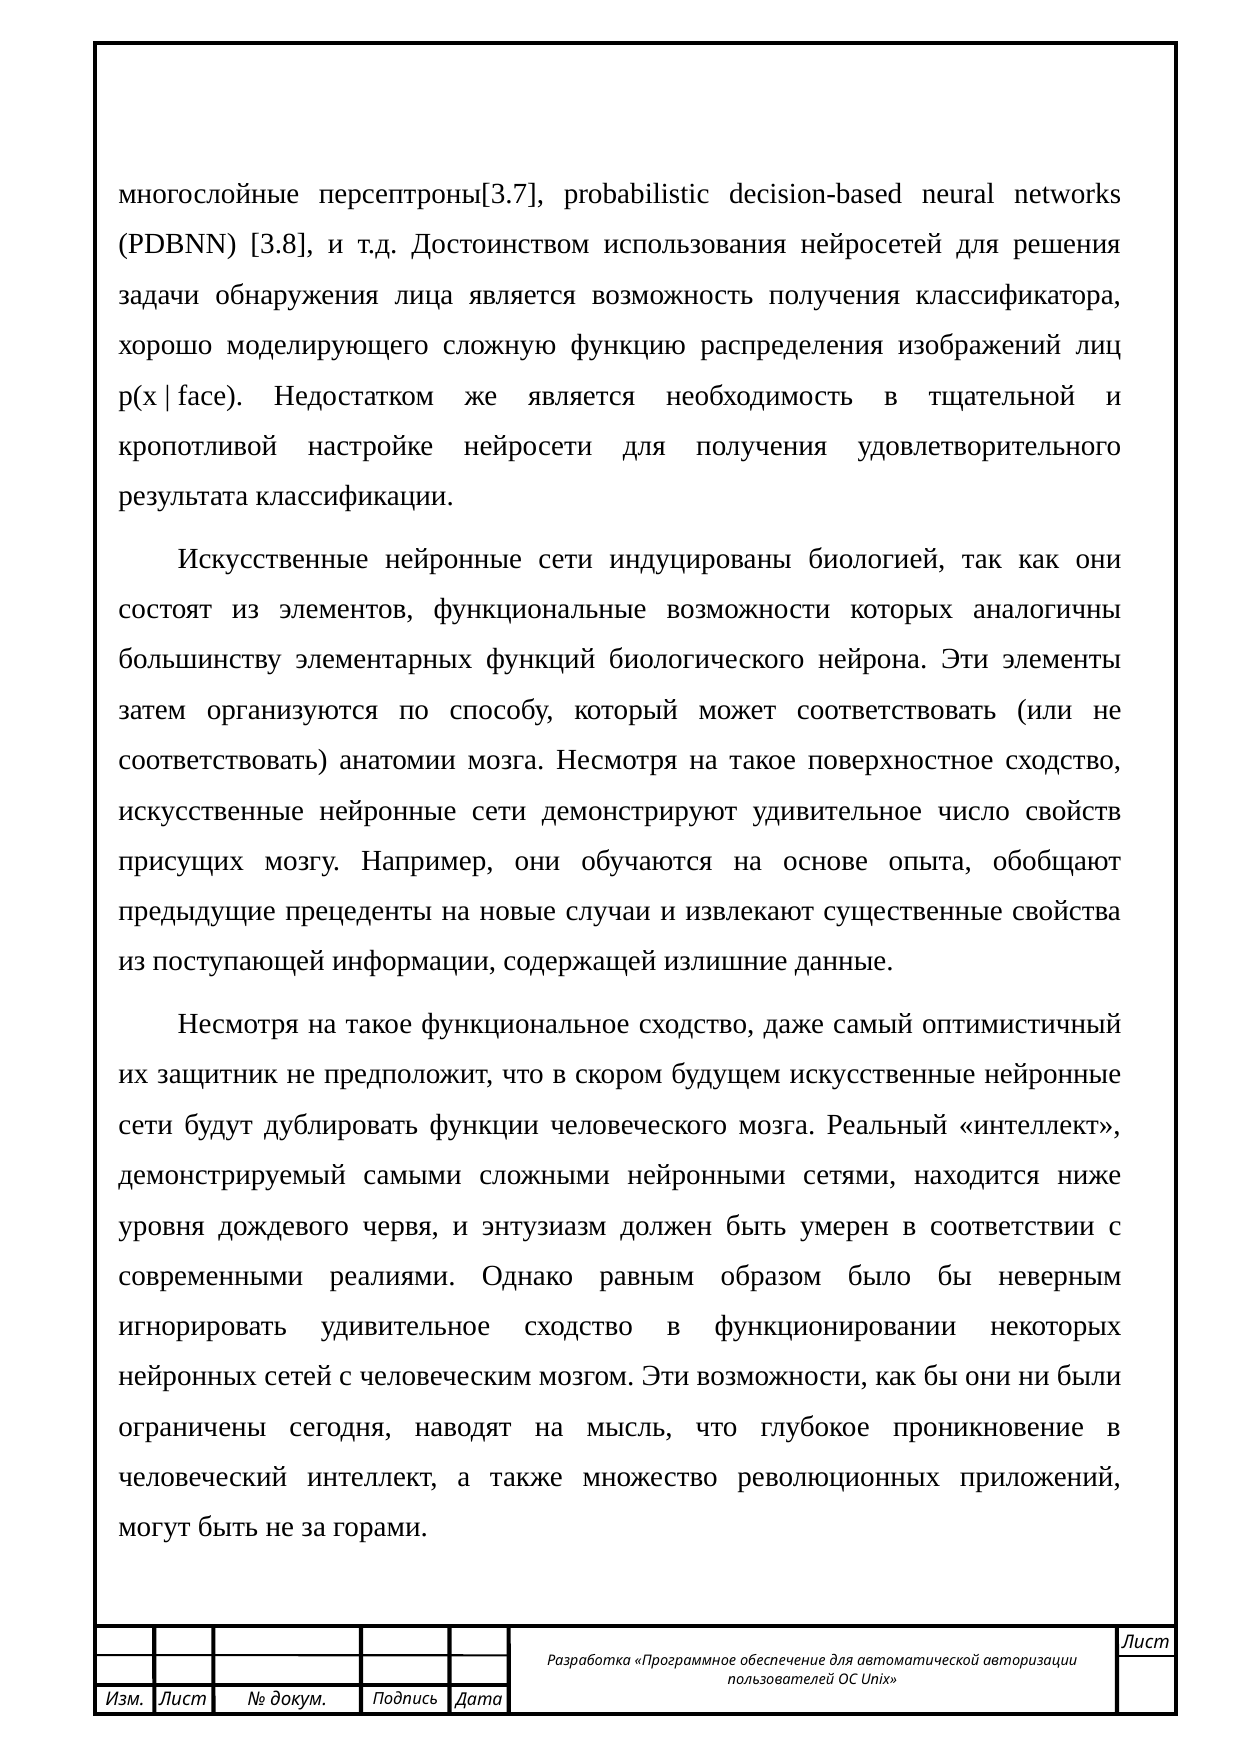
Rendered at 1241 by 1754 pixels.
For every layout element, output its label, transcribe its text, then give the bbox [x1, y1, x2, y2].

text многослойные персептроны[3.7], probabilistic decision-based neural networks (PDBNN) [3.8], и т.д. Достоинством использования нейросетей для решения задачи обнаружения лица является возможность получения классификатора, хорошо моделирующего сложную функцию распределения изображений лиц p(x | face). Недостатком же является необходимость в тщательной и кропотливой настройке нейросети для получения удовлетворительного результата классификации. [118, 176, 1122, 512]
text Искусственные нейронные сети индуцированы биологией, так как они состоят из элементов, функциональные возможности которых аналогичны большинству элементарных функций биологического нейрона. Эти элементы затем организуются по способу, который может соответствовать (или не соответствовать) анатомии мозга. Несмотря на такое поверхностное сходство, искусственные нейронные сети демонстрируют удивительное число свойств присущих мозгу. Например, они обучаются на основе опыта, обобщают предыдущие прецеденты на новые случаи и извлекают существенные свойства из поступающей информации, содержащей излишние данные. [118, 541, 1122, 977]
text Несмотря на такое функциональное сходство, даже самый оптимистичный их защитник не предположит, что в скором будущем искусственные нейронные сети будут дублировать функции человеческого мозга. Реальный «интеллект», демонстрируемый самыми сложными нейронными сетями, находится ниже уровня дождевого червя, и энтузиазм должен быть умерен в соответствии с современными реалиями. Однако равным образом было бы неверным игнорировать удивительное сходство в функционировании некоторых нейронных сетей с человеческим мозгом. Эти возможности, как бы они ни были ограничены сегодня, наводят на мысль, что глубокое проникновение в человеческий интеллект, а также множество революционных приложений, могут быть не за горами. [118, 1006, 1122, 1543]
